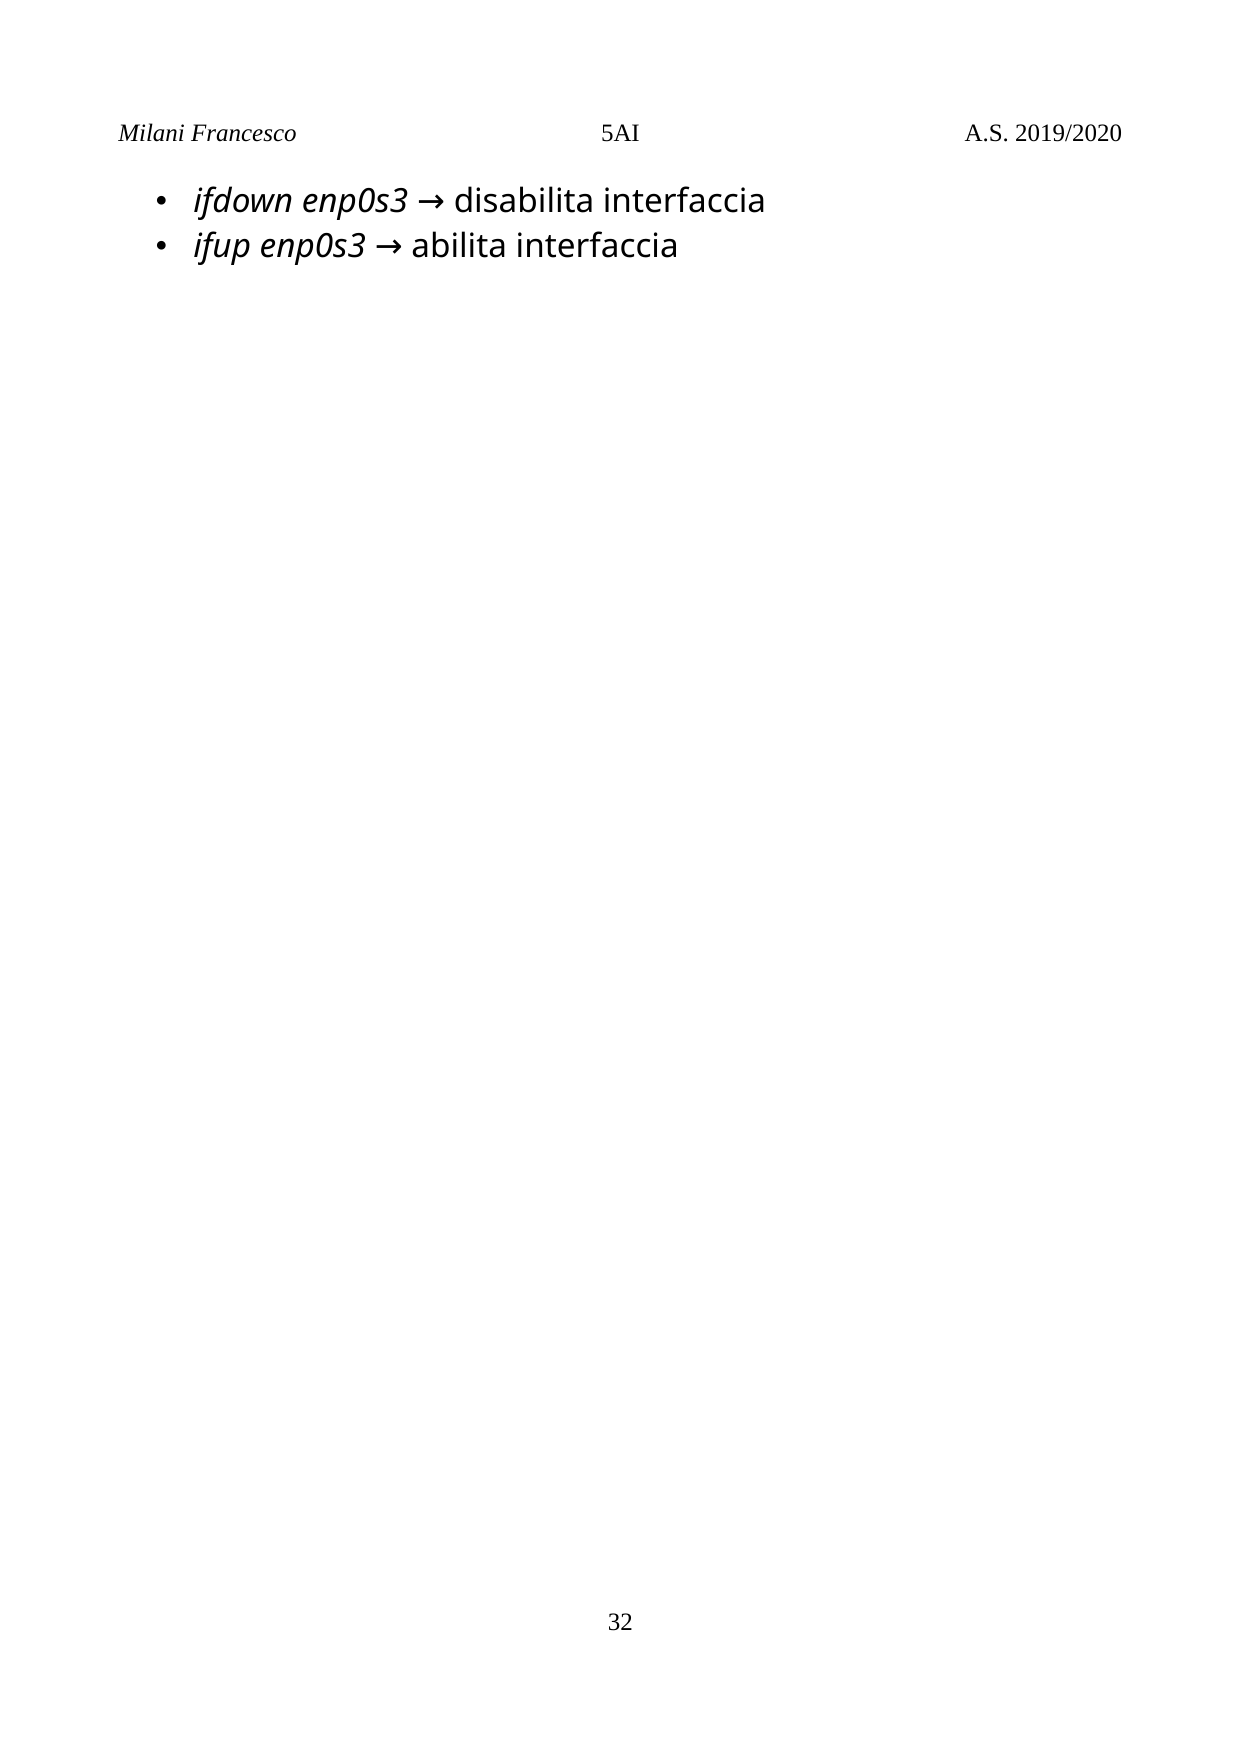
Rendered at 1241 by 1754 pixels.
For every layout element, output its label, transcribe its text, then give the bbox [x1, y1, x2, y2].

list ifdown enp0s3 → disabilita interfaccia [156, 176, 1122, 222]
list ifup enp0s3 → abilita interfaccia [156, 222, 1122, 267]
